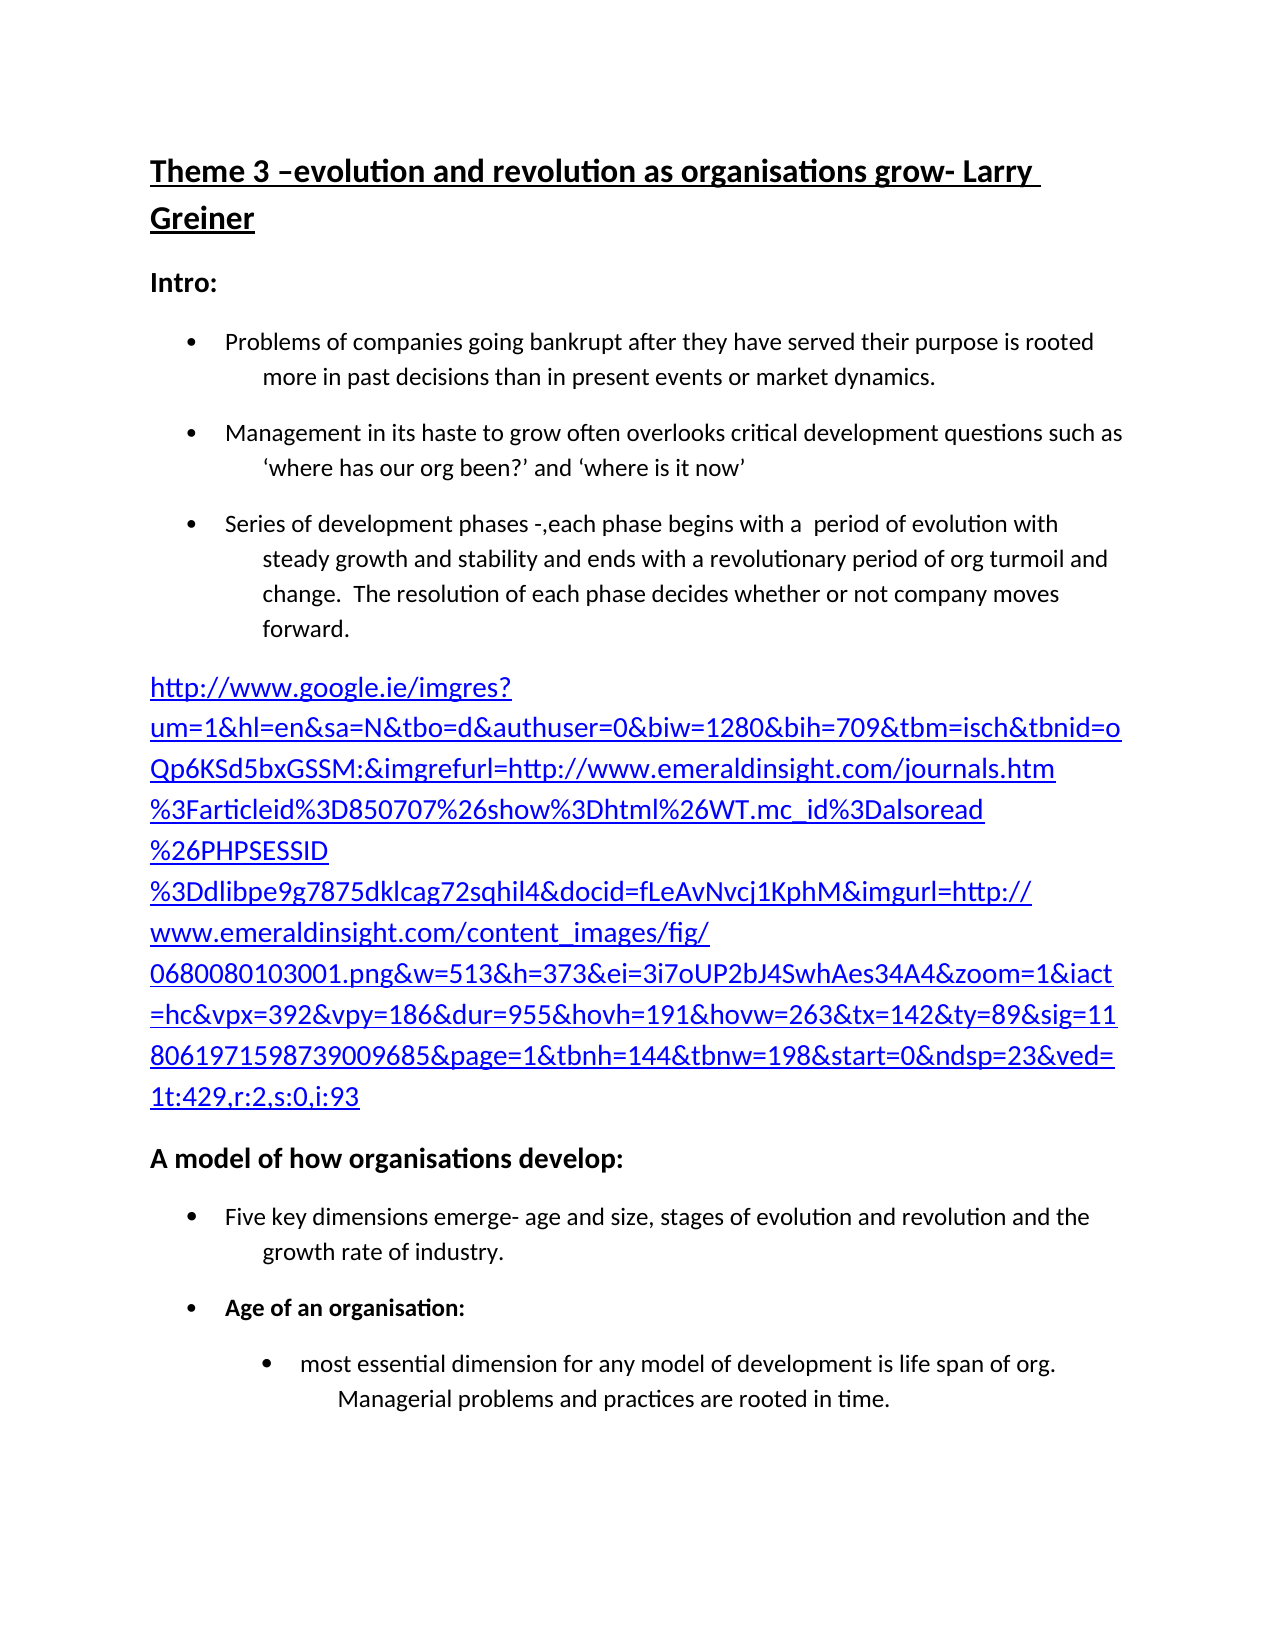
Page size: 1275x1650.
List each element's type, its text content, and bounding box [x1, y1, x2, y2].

list Series of development phases -,each phase begins with a period of evolution with steady growth and stability and ends with a revolutionary period of org turmoil and change. The resolution of each phase decides whether or not company moves forward. [187, 508, 1125, 643]
list Management in its haste to grow often overlooks critical development questions such as ‘where has our org been?’ and ‘where is it now’ [187, 417, 1125, 482]
list most essential dimension for any model of development is life span of org. Managerial problems and practices are rooted in time. [262, 1348, 1125, 1414]
text Intro: [150, 264, 1125, 300]
text Theme 3 –evolution and revolution as organisations grow- Larry Greiner [150, 150, 1125, 237]
list Age of an organisation: [187, 1292, 1125, 1323]
list Problems of companies going bankrupt after they have served their purpose is rooted more in past decisions than in present events or market dynamics. [187, 326, 1125, 392]
text A model of how organisations develop: [150, 1140, 1125, 1175]
list Five key dimensions emerge- age and size, stages of evolution and revolution and the growth rate of industry. [187, 1202, 1125, 1267]
text http://www.google.ie/imgres?um=1&hl=en&sa=N&tbo=d&authuser=0&biw=1280&bih=709&tbm=isch&tbnid=oQp6KSd5bxGSSM:&imgrefurl=http://www.emeraldinsight.com/journals.htm%3Farticleid%3D850707%26show%3Dhtml%26WT.mc_id%3Dalsoread%26PHPSESSID%3Ddlibpe9g7875dklcag72sqhil4&docid=fLeAvNvcj1KphM&imgurl=http://www.emeraldinsight.com/content_images/fig/0680080103001.png&w=513&h=373&ei=3i7oUP2bJ4SwhAes34A4&zoom=1&iact=hc&vpx=392&vpy=186&dur=955&hovh=191&hovw=263&tx=142&ty=89&sig=118061971598739009685&page=1&tbnh=144&tbnw=198&start=0&ndsp=23&ved=1t:429,r:2,s:0,i:93 [150, 669, 1125, 1114]
